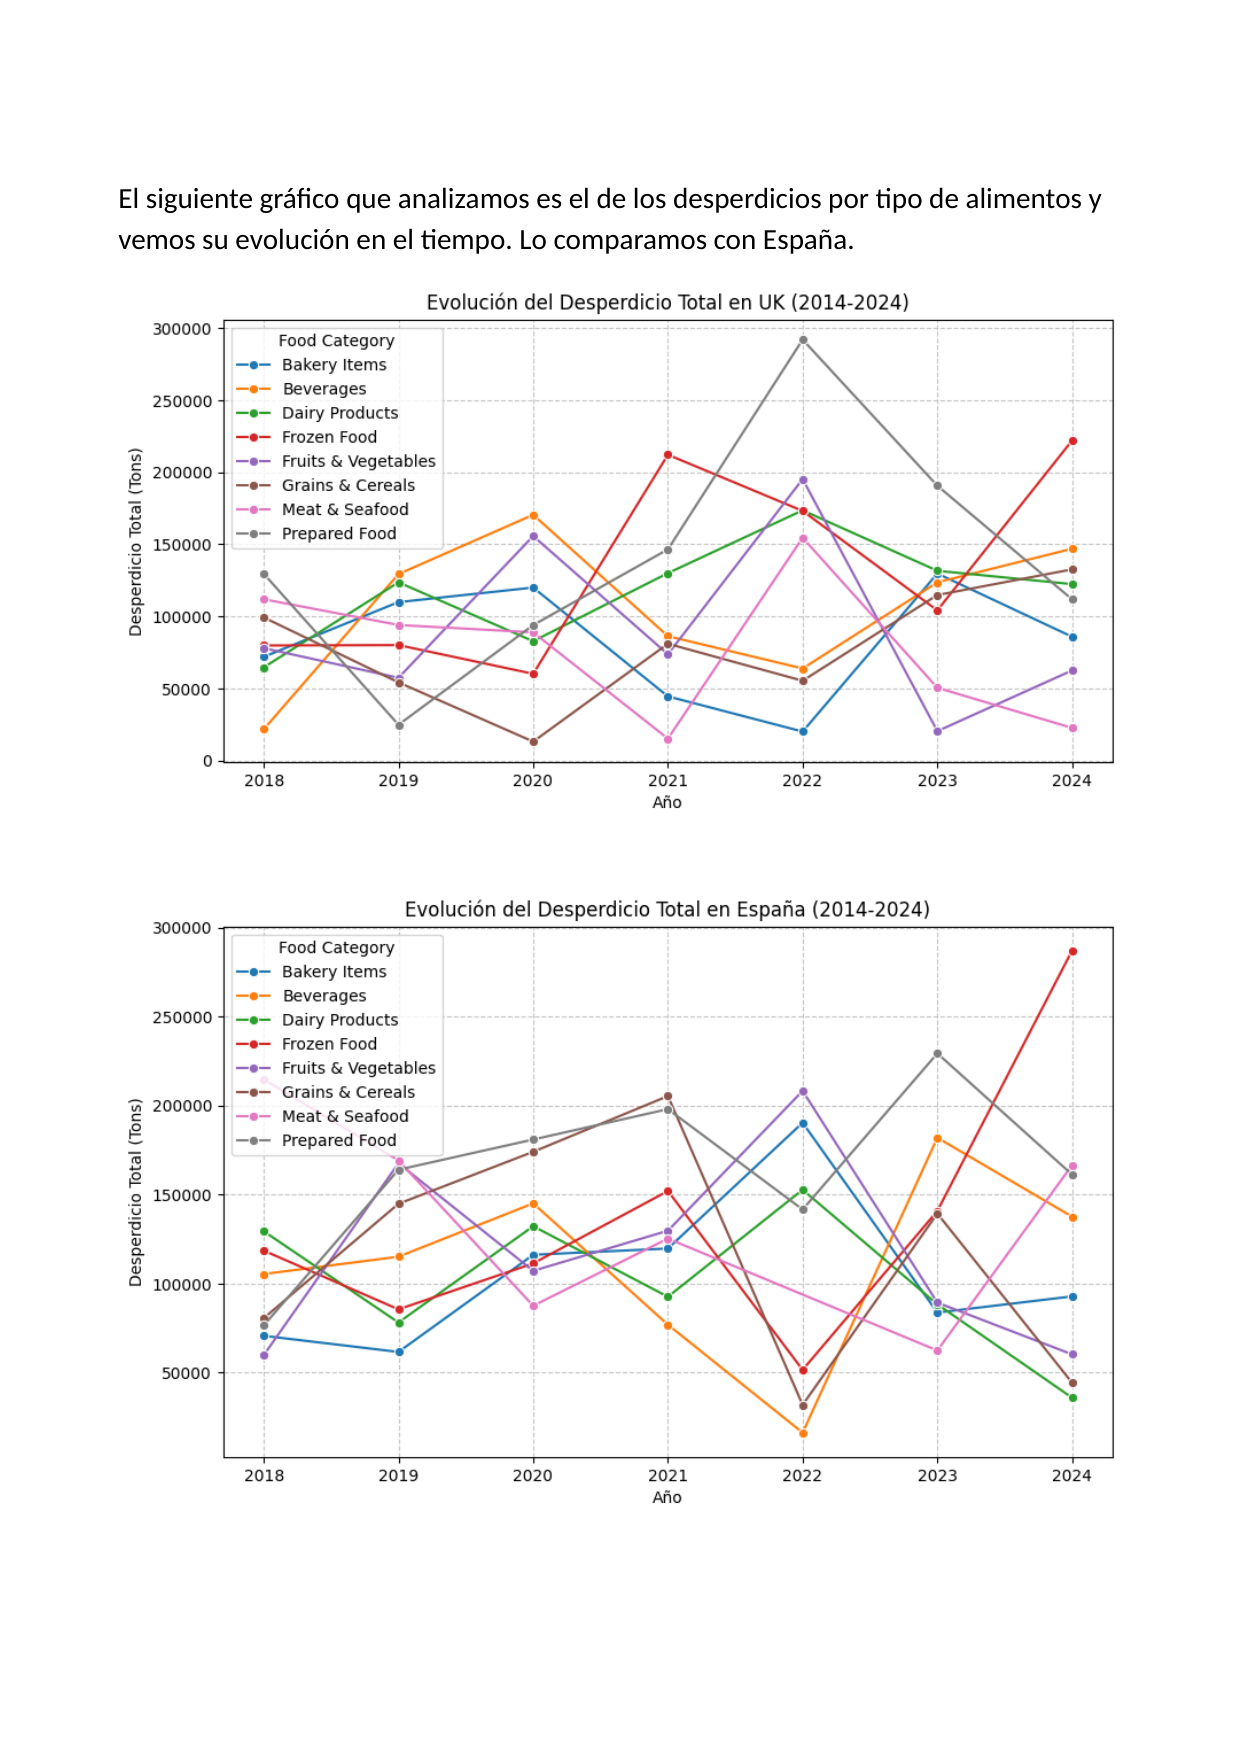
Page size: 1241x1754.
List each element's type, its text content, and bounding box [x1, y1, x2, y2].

text El siguiente gráfico que analizamos es el de los desperdicios por tipo de alimentos y vemos su evolución en el tiempo. Lo comparamos con España. [118, 180, 1122, 256]
picture [118, 889, 1123, 1518]
picture [118, 282, 1123, 823]
